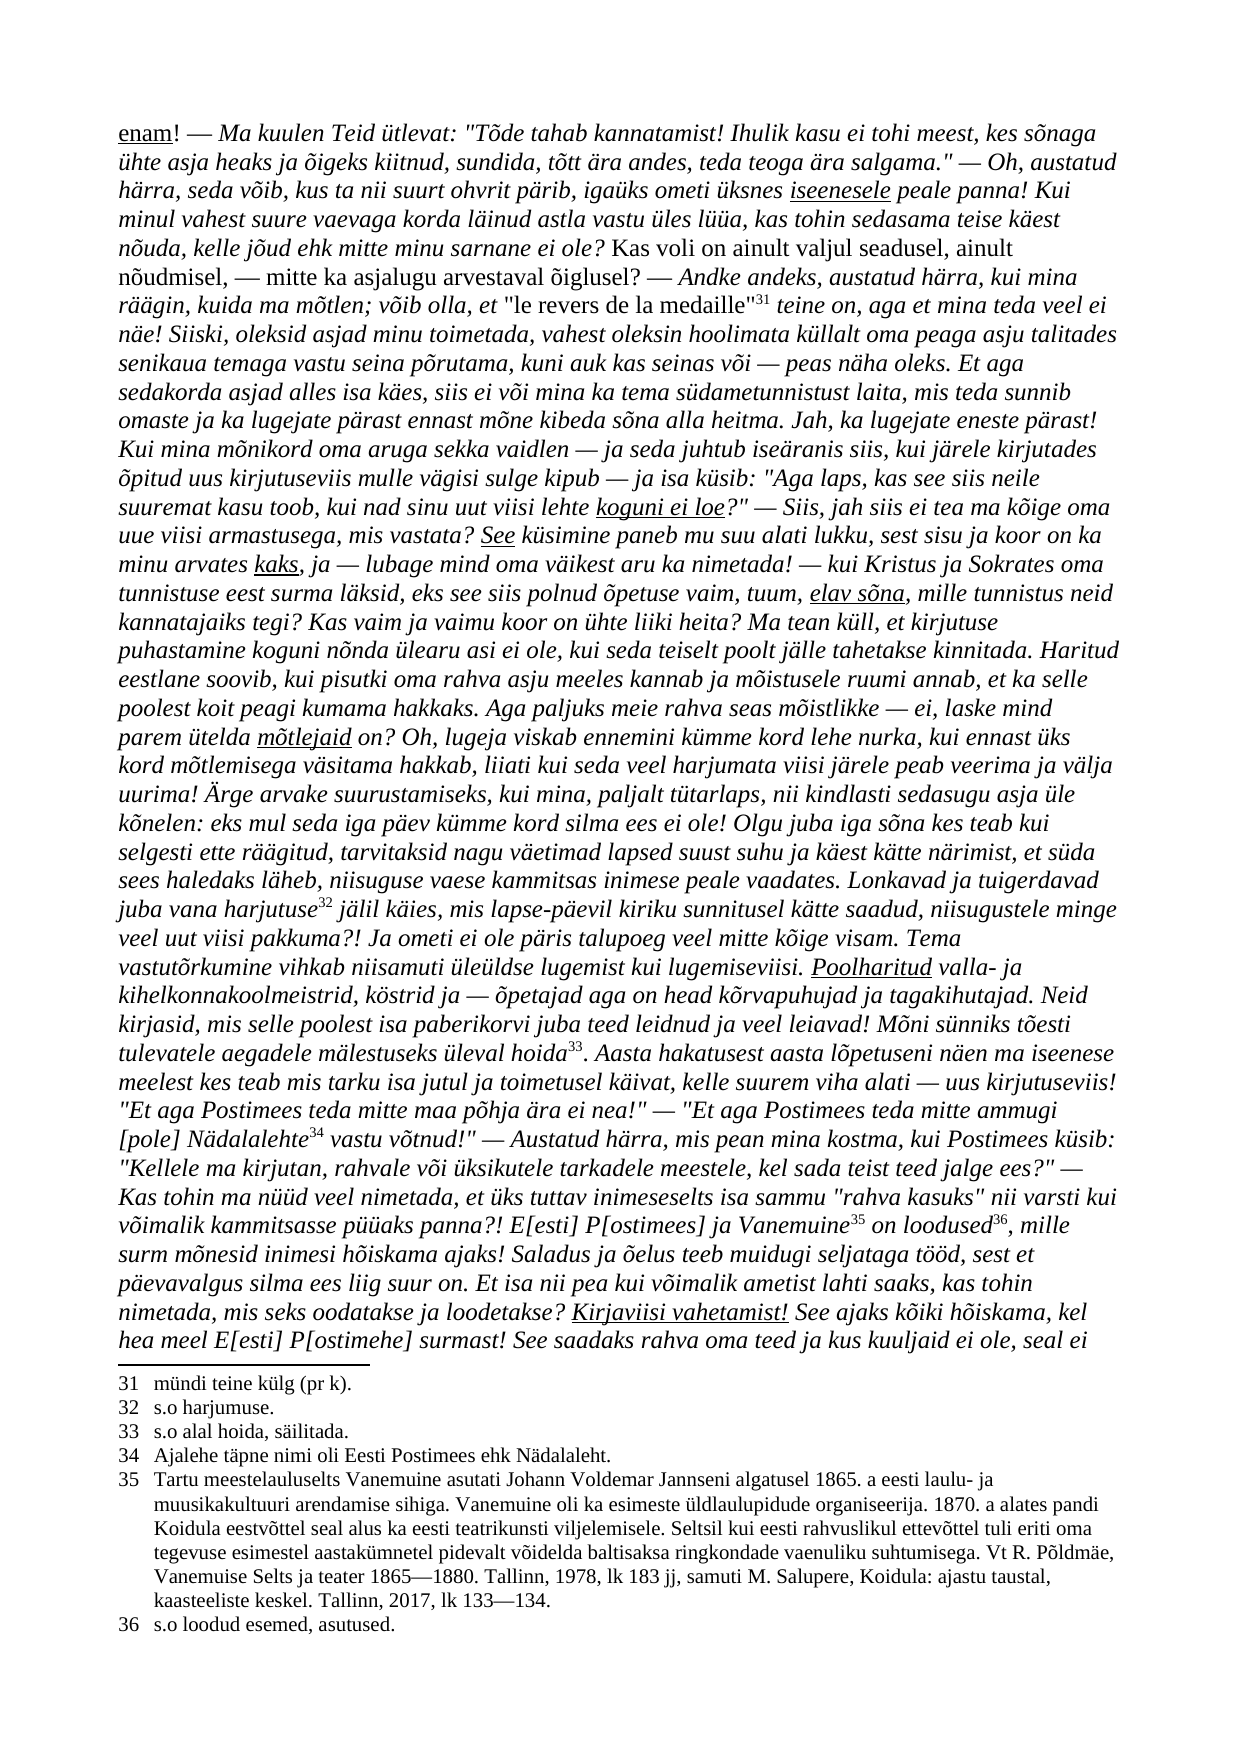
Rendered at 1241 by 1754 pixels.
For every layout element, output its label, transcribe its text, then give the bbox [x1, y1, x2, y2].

text enam! — Ma kuulen Teid ütlevat: "Tõde tahab kannatamist! Ihulik kasu ei tohi meest, kes sõnaga ühte asja heaks ja õigeks kiitnud, sundida, tõtt ära andes, teda teoga ära salgama." — Oh, austatud härra, seda võib, kus ta nii suurt ohvrit pärib, igaüks ometi üksnes iseenesele peale panna! Kui minul vahest suure vaevaga korda läinud astla vastu üles lüüa, kas tohin sedasama teise käest nõuda, kelle jõud ehk mitte minu sarnane ei ole? Kas voli on ainult valjul seadusel, ainult nõudmisel, — mitte ka asjalugu arvestaval õiglusel? — Andke andeks, austatud härra, kui mina räägin, kuida ma mõtlen; võib olla, et "le revers de la medaille" teine on, aga et mina teda veel ei näe! Siiski, oleksid asjad minu toimetada, vahest oleksin hoolimata küllalt oma peaga asju talitades senikaua temaga vastu seina põrutama, kuni auk kas seinas või — peas näha oleks. Et aga sedakorda asjad alles isa käes, siis ei või mina ka tema südametunnistust laita, mis teda sunnib omaste ja ka lugejate pärast ennast mõne kibeda sõna alla heitma. Jah, ka lugejate eneste pärast! Kui mina mõnikord oma aruga sekka vaidlen — ja seda juhtub iseäranis siis, kui järele kirjutades õpitud uus kirjutuseviis mulle vägisi sulge kipub — ja isa küsib: "Aga laps, kas see siis neile suuremat kasu toob, kui nad sinu uut viisi lehte koguni ei loe?" — Siis, jah siis ei tea ma kõige oma uue viisi armastusega, mis vastata? See küsimine paneb mu suu alati lukku, sest sisu ja koor on ka minu arvates kaks, ja — lubage mind oma väikest aru ka nimetada! — kui Kristus ja Sokrates oma tunnistuse eest surma läksid, eks see siis polnud õpetuse vaim, tuum, elav sõna, mille tunnistus neid kannatajaiks tegi? Kas vaim ja vaimu koor on ühte liiki heita? Ma tean küll, et kirjutuse puhastamine koguni nõnda ülearu asi ei ole, kui seda teiselt poolt jälle tahetakse kinnitada. Haritud eestlane soovib, kui pisutki oma rahva asju meeles kannab ja mõistusele ruumi annab, et ka selle poolest koit peagi kumama hakkaks. Aga paljuks meie rahva seas mõistlikke — ei, laske mind parem ütelda mõtlejaid on? Oh, lugeja viskab ennemini kümme kord lehe nurka, kui ennast üks kord mõtlemisega väsitama hakkab, liiati kui seda veel harjumata viisi järele peab veerima ja välja uurima! Ärge arvake suurustamiseks, kui mina, paljalt tütarlaps, nii kindlasti sedasugu asja üle kõnelen: eks mul seda iga päev kümme kord silma ees ei ole! Olgu juba iga sõna kes teab kui selgesti ette räägitud, tarvitaksid nagu väetimad lapsed suust suhu ja käest kätte närimist, et süda sees haledaks läheb, niisuguse vaese kammitsas inimese peale vaadates. Lonkavad ja tuigerdavad juba vana harjutuse jälil käies, mis lapse-päevil kiriku sunnitusel kätte saadud, niisugustele minge veel uut viisi pakkuma?! Ja ometi ei ole päris talupoeg veel mitte kõige visam. Tema vastutõrkumine vihkab niisamuti üleüldse lugemist kui lugemiseviisi. Poolharitud valla- ja kihelkonnakoolmeistrid, köstrid ja — õpetajad aga on head kõrvapuhujad ja tagakihutajad. Neid kirjasid, mis selle poolest isa paberikorvi juba teed leidnud ja veel leiavad! Mõni sünniks tõesti tulevatele aegadele mälestuseks üleval hoida. Aasta hakatusest aasta lõpetuseni näen ma iseenese meelest kes teab mis tarku isa jutul ja toimetusel käivat, kelle suurem viha alati — uus kirjutuseviis! "Et aga Postimees teda mitte maa põhja ära ei nea!" — "Et aga Postimees teda mitte ammugi [pole] Nädalalehte vastu võtnud!" — Austatud härra, mis pean mina kostma, kui Postimees küsib: "Kellele ma kirjutan, rahvale või üksikutele tarkadele meestele, kel sada teist teed jalge ees?" — [118, 118, 1122, 1182]
text Kas tohin ma nüüd veel nimetada, et üks tuttav inimeseselts isa sammu "rahva kasuks" nii varsti kui võimalik kammitsasse püüaks panna?! E[esti] P[ostimees] ja Vanemuine on loodused, mille surm mõnesid inimesi hõiskama ajaks! Saladus ja õelus teeb muidugi seljataga tööd, sest et päevavalgus silma ees liig suur on. Et isa nii pea kui võimalik ametist lahti saaks, kas tohin nimetada, mis seks oodatakse ja loodetakse? Kirjaviisi vahetamist! See ajaks kõiki hõiskama, kel hea meel E[esti] P[ostimehe] surmast! See saadaks rahva oma teed ja kus kuuljaid ei ole, seal ei [118, 1182, 1122, 1354]
text s.o alal hoida, säilitada. [118, 1419, 1122, 1443]
text s.o harjumuse. [118, 1395, 1122, 1419]
text s.o loodud esemed, asutused. [118, 1612, 1122, 1636]
text mündi teine külg (pr k). [118, 1371, 1122, 1395]
text Tartu meestelauluselts Vanemuine asutati Johann Voldemar Jannseni algatusel 1865. a eesti laulu- ja muusikakultuuri arendamise sihiga. Vanemuine oli ka esimeste üldlaulupidude organiseerija. 1870. a alates pandi Koidula eestvõttel seal alus ka eesti teatrikunsti viljelemisele. Seltsil kui eesti rahvuslikul ettevõttel tuli eriti oma tegevuse esimestel aastakümnetel pidevalt võidelda baltisaksa ringkondade vaenuliku suhtumisega. Vt R. Põldmäe, Vanemuise Selts ja teater 1865—1880. Tallinn, 1978, lk 183 jj, samuti M. Salupere, Koidula: ajastu taustal, kaasteeliste keskel. Tallinn, 2017, lk 133—134. [118, 1467, 1122, 1612]
text Ajalehe täpne nimi oli Eesti Postimees ehk Nädalaleht. [118, 1443, 1122, 1467]
